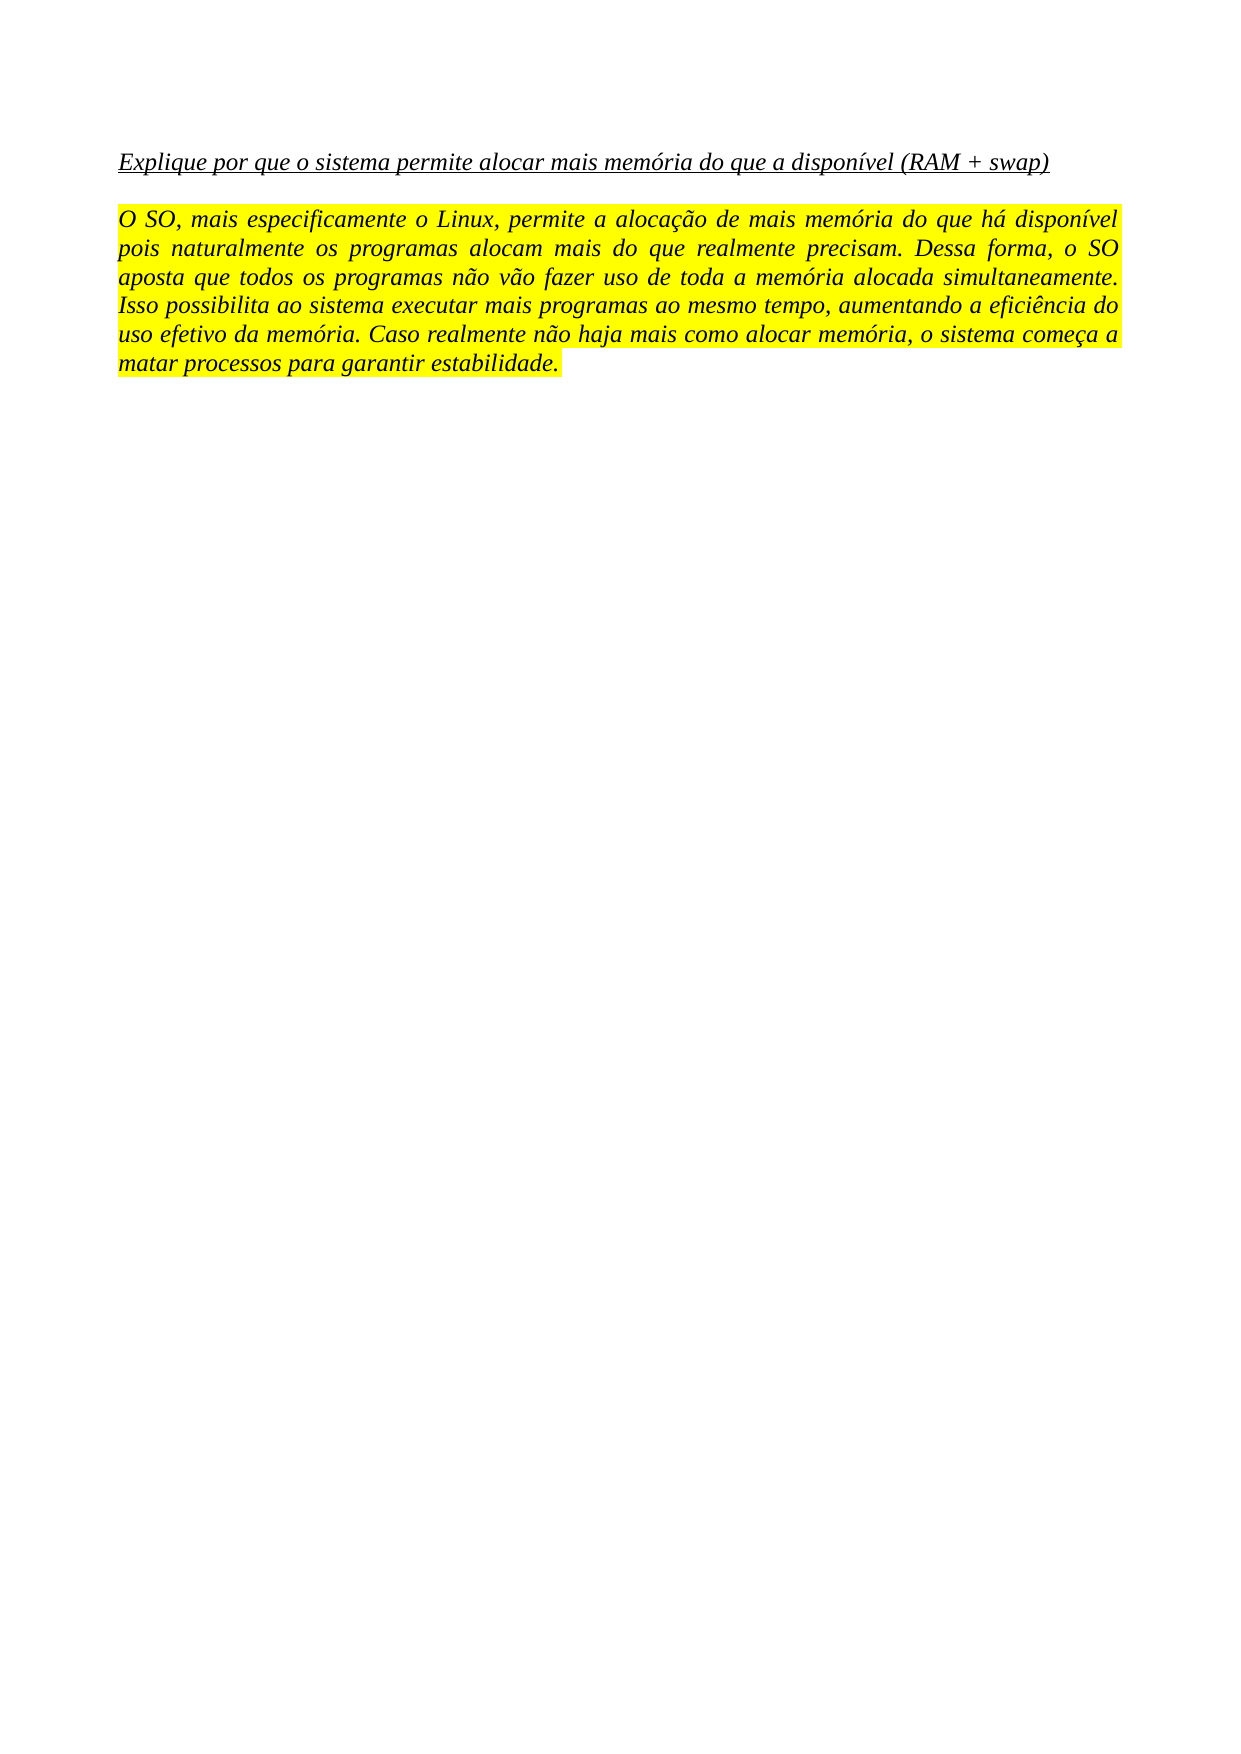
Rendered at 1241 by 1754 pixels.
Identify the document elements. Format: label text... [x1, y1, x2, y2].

list Explique por que o sistema permite alocar mais memória do que a disponível (RAM + swap) [118, 147, 1122, 176]
list O SO, mais especificamente o Linux, permite a alocação de mais memória do que há disponível pois naturalmente os programas alocam mais do que realmente precisam. Dessa forma, o SO aposta que todos os programas não vão fazer uso de toda a memória alocada simultaneamente. Isso possibilita ao sistema executar mais programas ao mesmo tempo, aumentando a eficiência do uso efetivo da memória. Caso realmente não haja mais como alocar memória, o sistema começa a matar processos para garantir estabilidade. [118, 204, 1122, 377]
